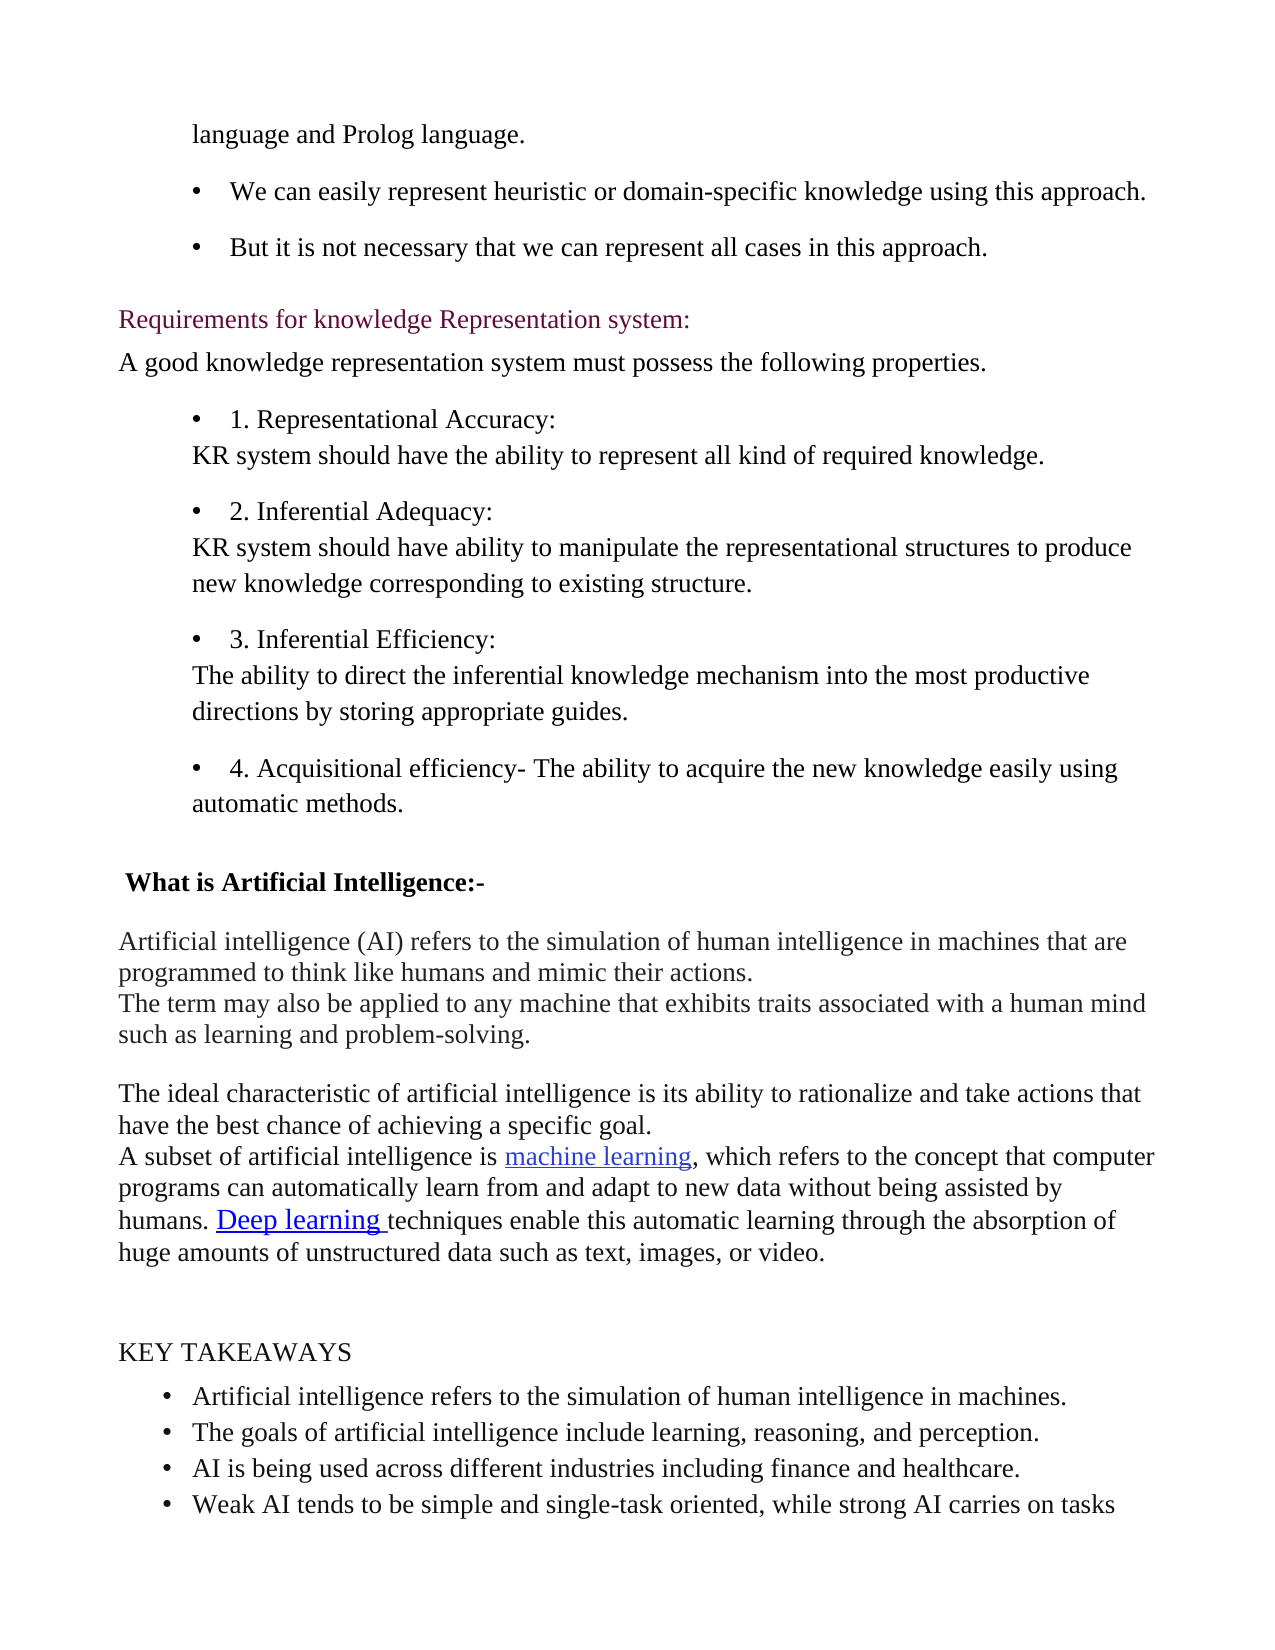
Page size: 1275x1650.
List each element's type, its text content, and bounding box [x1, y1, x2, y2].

list Weak AI tends to be simple and single-task oriented, while strong AI carries on tasks [162, 1488, 1157, 1519]
list Artificial intelligence refers to the simulation of human intelligence in machines. [162, 1380, 1157, 1411]
text What is Artificial Intelligence:- [118, 866, 1157, 897]
text A subset of artificial intelligence is machine learning, which refers to the concept that computer programs can automatically learn from and adapt to new data without being assisted by humans. Deep learning techniques enable this automatic learning through the absorption of huge amounts of unstructured data such as text, images, or video. [118, 1140, 1157, 1267]
list 3. Inferential Efficiency: The ability to direct the inferential knowledge mechanism into the most productive directions by storing appropriate guides. [154, 623, 1157, 726]
list AI is being used across different industries including finance and healthcare. [162, 1452, 1157, 1483]
text KEY TAKEAWAYS [118, 1337, 1157, 1368]
list 4. Acquisitional efficiency- The ability to acquire the new knowledge easily using automatic methods. [154, 752, 1157, 819]
list 2. Inferential Adequacy: KR system should have ability to manipulate the representational structures to produce new knowledge corresponding to existing structure. [154, 495, 1157, 598]
list But it is not necessary that we can represent all cases in this approach. [154, 231, 1157, 263]
text A good knowledge representation system must possess the following properties. [118, 346, 1157, 378]
list 1. Representational Accuracy: KR system should have the ability to represent all kind of required knowledge. [154, 403, 1157, 470]
list The goals of artificial intelligence include learning, reasoning, and perception. [162, 1416, 1157, 1447]
list language and Prolog language. [154, 118, 1157, 149]
list We can easily represent heuristic or domain-specific knowledge using this approach. [154, 175, 1157, 206]
text Artificial intelligence (AI) refers to the simulation of human intelligence in machines that are programmed to think like humans and mimic their actions. [118, 925, 1157, 987]
text The ideal characteristic of artificial intelligence is its ability to rationalize and take actions that have the best chance of achieving a specific goal. [118, 1078, 1157, 1140]
text The term may also be applied to any machine that exhibits traits associated with a human mind such as learning and problem-solving. [118, 987, 1157, 1049]
text Requirements for knowledge Representation system: [118, 303, 1157, 334]
